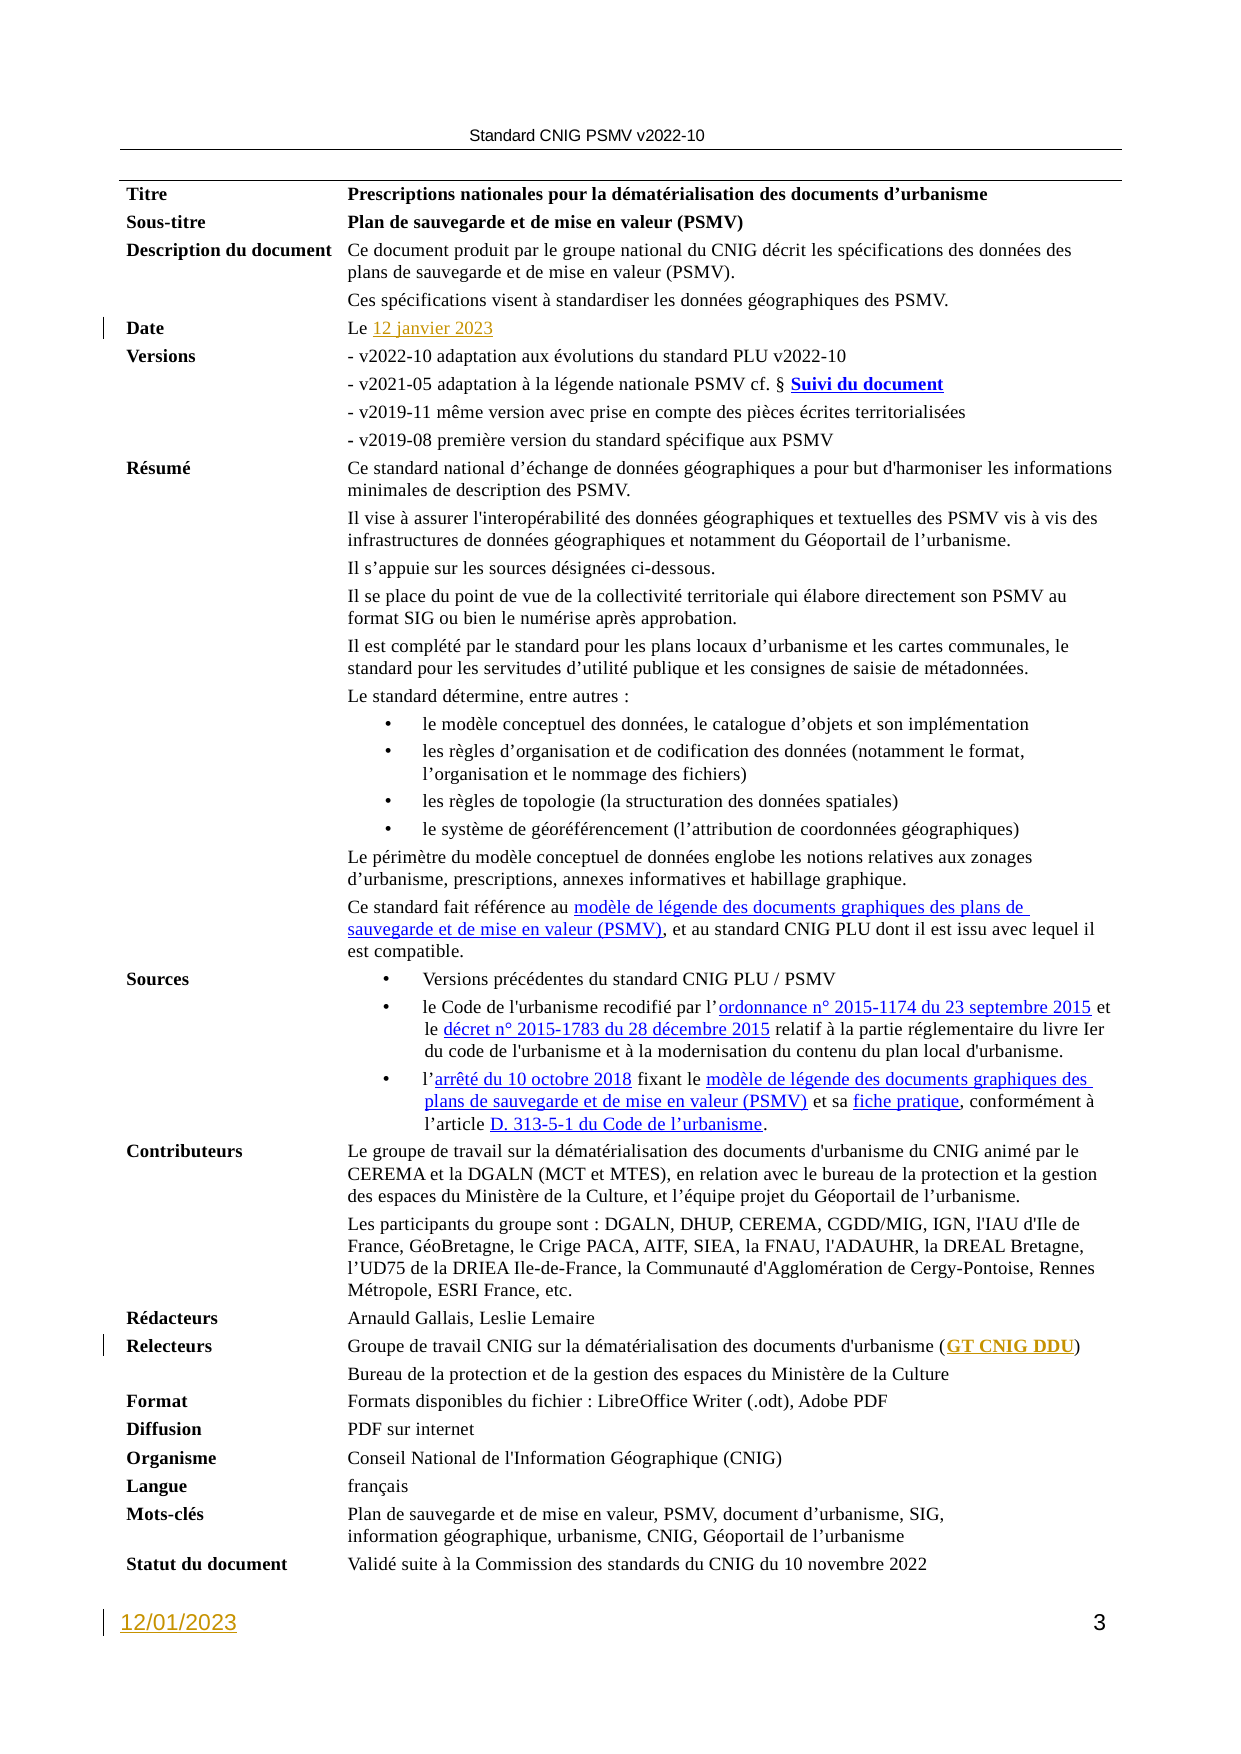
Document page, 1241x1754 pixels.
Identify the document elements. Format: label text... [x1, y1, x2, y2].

table_cell français [340, 1471, 992, 1499]
table_cell Langue [119, 1471, 340, 1499]
table_cell Versions [119, 342, 340, 453]
table_header Prescriptions nationales pour la dématérialisation des documents d’urbanisme [340, 181, 1122, 208]
table_cell Résumé [119, 453, 340, 965]
table_header Titre [119, 181, 340, 208]
table_cell Ce standard national d’échange de données géographiques a pour but d'harmoniser les informations minimales de description des PSMV. Il vise à assurer l'interopérabilité des données géographiques et textuelles des PSMV vis à vis des infrastructures de données géographiques et notamment du Géoportail de l’urbanisme. Il s’appuie sur les sources désignées ci-dessous. Il se place du point de vue de la collectivité territoriale qui élabore directement son PSMV au format SIG ou bien le numérise après approbation. Il est complété par le standard pour les plans locaux d’urbanisme et les cartes communales, le standard pour les servitudes d’utilité publique et les consignes de saisie de métadonnées. Le standard détermine, entre autres : le modèle conceptuel des données, le catalogue d’objets et son implémentation les règles d’organisation et de codification des données (notamment le format, l’organisation et le nommage des fichiers) les règles de topologie (la structuration des données spatiales) le système de géoréférencement (l’attribution de coordonnées géographiques) Le périmètre du modèle conceptuel de données englobe les notions relatives aux zonages d’urbanisme, prescriptions, annexes informatives et habillage graphique. Ce standard fait référence au modèle de légende des documents graphiques des plans de sauvegarde et de mise en valeur (PSMV), et au standard CNIG PLU dont il est issu avec lequel il est compatible. [340, 453, 1122, 965]
table_cell Sous-titre [119, 208, 340, 236]
table_cell Organisme [119, 1444, 340, 1471]
table_cell Plan de sauvegarde et de mise en valeur, PSMV, document d’urbanisme, SIG, information géographique, urbanisme, CNIG, Géoportail de l’urbanisme [340, 1499, 992, 1549]
table_cell Statut du document [119, 1549, 340, 1577]
table_cell Le 12 janvier 2023 [340, 314, 1122, 342]
table_cell Plan de sauvegarde et de mise en valeur (PSMV) [340, 208, 1122, 236]
table_cell Formats disponibles du fichier : LibreOffice Writer (.odt), Adobe PDF [340, 1387, 1122, 1415]
table_cell Sources [119, 965, 340, 1137]
table_cell - v2022-10 adaptation aux évolutions du standard PLU v2022-10 - v2021-05 adaptation à la légende nationale PSMV cf. § Suivi du document - v2019-11 même version avec prise en compte des pièces écrites territorialisées - v2019-08 première version du standard spécifique aux PSMV [340, 342, 1122, 453]
table_cell Mots-clés [119, 1499, 340, 1549]
table_cell PDF sur internet [340, 1415, 1122, 1443]
table_cell Ce document produit par le groupe national du CNIG décrit les spécifications des données des plans de sauvegarde et de mise en valeur (PSMV). Ces spécifications visent à standardiser les données géographiques des PSMV. [340, 236, 1122, 314]
table_cell Versions précédentes du standard CNIG PLU / PSMV le Code de l'urbanisme recodifié par l’ordonnance n° 2015-1174 du 23 septembre 2015 et le décret n° 2015-1783 du 28 décembre 2015 relatif à la partie réglementaire du livre Ier du code de l'urbanisme et à la modernisation du contenu du plan local d'urbanisme. l’arrêté du 10 octobre 2018 fixant le modèle de légende des documents graphiques des plans de sauvegarde et de mise en valeur (PSMV) et sa fiche pratique, conformément à l’article D. 313-5-1 du Code de l’urbanisme. [340, 965, 1122, 1137]
table_cell [993, 1444, 1122, 1577]
table_cell Arnauld Gallais, Leslie Lemaire [340, 1303, 1122, 1331]
table_cell Validé suite à la Commission des standards du CNIG du 10 novembre 2022 [340, 1549, 992, 1577]
table_cell Diffusion [119, 1415, 340, 1443]
table_cell Le groupe de travail sur la dématérialisation des documents d'urbanisme du CNIG animé par le CEREMA et la DGALN (MCT et MTES), en relation avec le bureau de la protection et la gestion des espaces du Ministère de la Culture, et l’équipe projet du Géoportail de l’urbanisme. Les participants du groupe sont : DGALN, DHUP, CEREMA, CGDD/MIG, IGN, l'IAU d'Ile de France, GéoBretagne, le Crige PACA, AITF, SIEA, la FNAU, l'ADAUHR, la DREAL Bretagne, l’UD75 de la DRIEA Ile-de-France, la Communauté d'Agglomération de Cergy-Pontoise, Rennes Métropole, ESRI France, etc. [340, 1137, 1122, 1303]
table_cell Description du document [119, 236, 340, 314]
table_cell Rédacteurs [119, 1303, 340, 1331]
table_cell Conseil National de l'Information Géographique (CNIG) [340, 1444, 992, 1471]
table_cell Format [119, 1387, 340, 1415]
table_cell Date [119, 314, 340, 342]
table_cell Contributeurs [119, 1137, 340, 1303]
table_cell Relecteurs [119, 1331, 340, 1387]
table_cell Groupe de travail CNIG sur la dématérialisation des documents d'urbanisme (GT CNIG DDU) Bureau de la protection et de la gestion des espaces du Ministère de la Culture [340, 1331, 1122, 1387]
